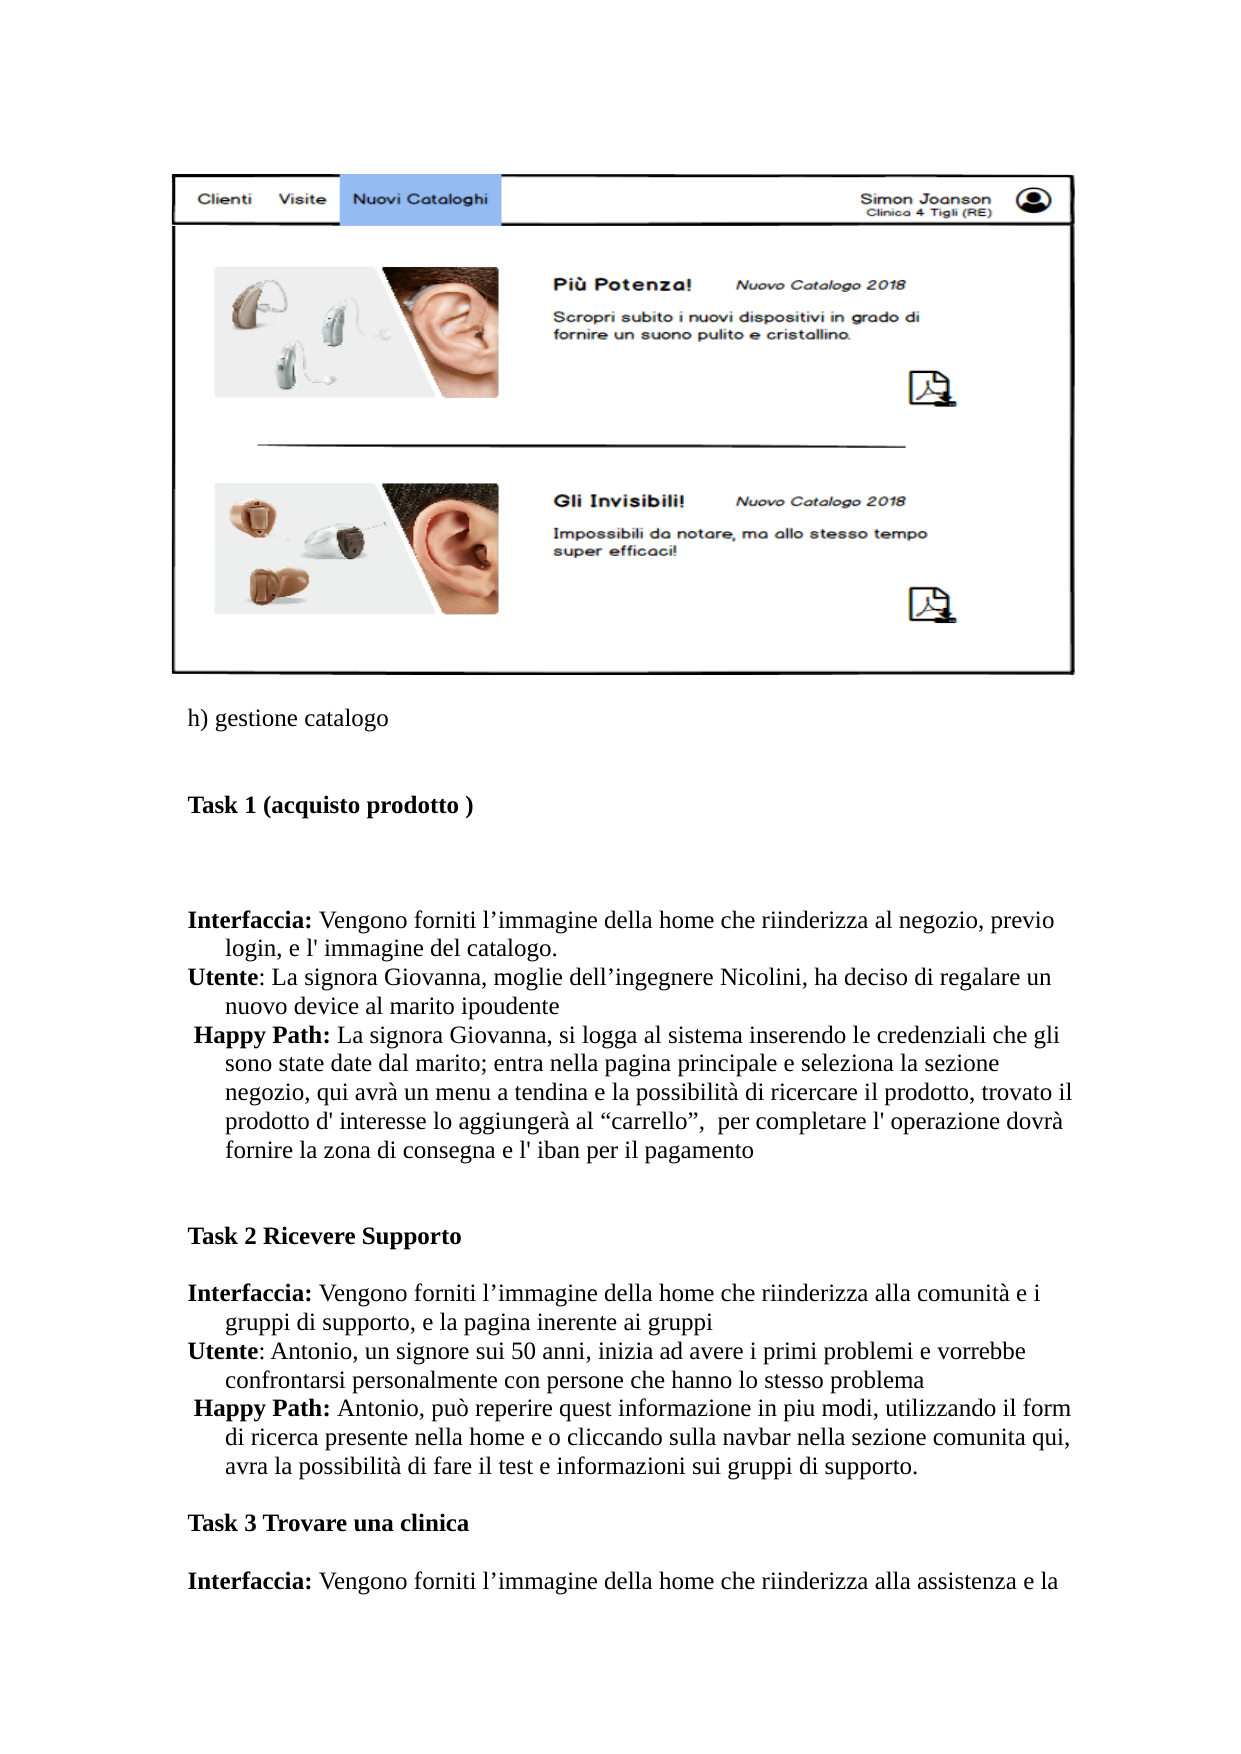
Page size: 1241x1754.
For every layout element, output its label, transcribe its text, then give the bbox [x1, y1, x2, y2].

text Interfaccia​: Vengono forniti l’immagine della home che riinderizza alla assistenza e la [187, 1566, 1090, 1595]
picture [171, 174, 1075, 675]
text Task 1 (acquisto prodotto ) [187, 790, 1090, 818]
text Happy Path​: Antonio, può reperire quest informazione in piu modi, utilizzando il form di ricerca presente nella home e o cliccando sulla navbar nella sezione comunita qui, avra la possibilità di fare il test e informazioni sui gruppi di supporto. [187, 1393, 1090, 1480]
text Task 2 Ricevere Supporto [187, 1221, 1090, 1250]
text Interfaccia​: Vengono forniti l’immagine della home che riinderizza al negozio, previo login, e l' immagine del catalogo. [187, 905, 1090, 962]
text Interfaccia​: Vengono forniti l’immagine della home che riinderizza alla comunità e i gruppi di supporto, e la pagina inerente ai gruppi [187, 1278, 1090, 1336]
text Utente​: La signora Giovanna, moglie dell’ingegnere Nicolini, ha deciso di regalare un nuovo device al marito ipoudente [187, 962, 1090, 1020]
text h) gestione catalogo [187, 703, 1090, 732]
text Utente​: Antonio, un signore sui 50 anni, inizia ad avere i primi problemi e vorrebbe confrontarsi personalmente con persone che hanno lo stesso problema [187, 1336, 1090, 1393]
text Task 3 Trovare una clinica [187, 1508, 1090, 1537]
text Happy Path​: La signora Giovanna, si logga al sistema inserendo le credenziali che gli sono state date dal marito; entra nella pagina principale e seleziona la sezione negozio, qui avrà un menu a tendina e la possibilità di ricercare il prodotto, trovato il prodotto d' interesse lo aggiungerà al “carrello”, per completare l' operazione dovrà fornire la zona di consegna e l' iban per il pagamento [187, 1020, 1090, 1163]
